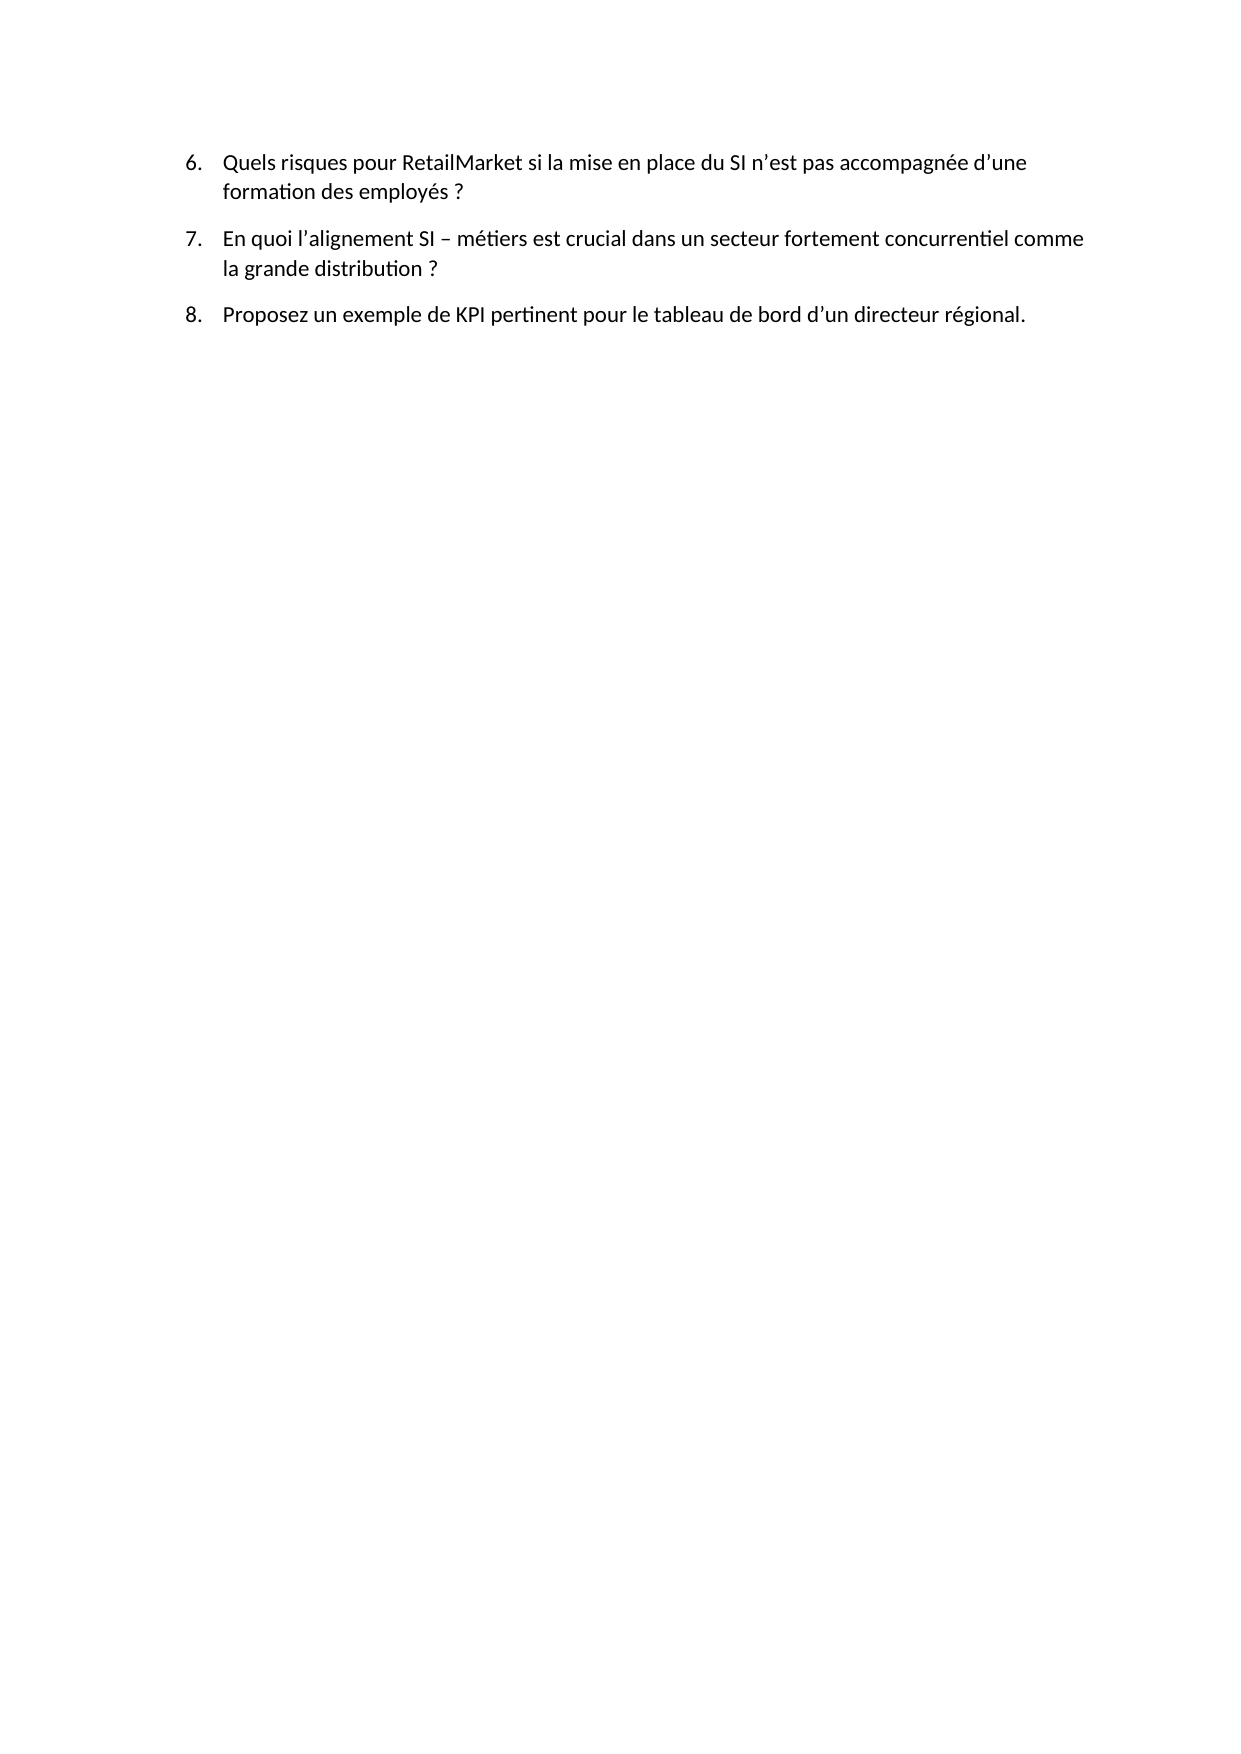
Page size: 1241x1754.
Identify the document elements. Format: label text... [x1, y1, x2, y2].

list Quels risques pour RetailMarket si la mise en place du SI n’est pas accompagnée d’une formation des employés ? [185, 148, 1093, 206]
list Proposez un exemple de KPI pertinent pour le tableau de bord d’un directeur régional. [185, 301, 1093, 328]
list En quoi l’alignement SI – métiers est crucial dans un secteur fortement concurrentiel comme la grande distribution ? [185, 224, 1093, 282]
